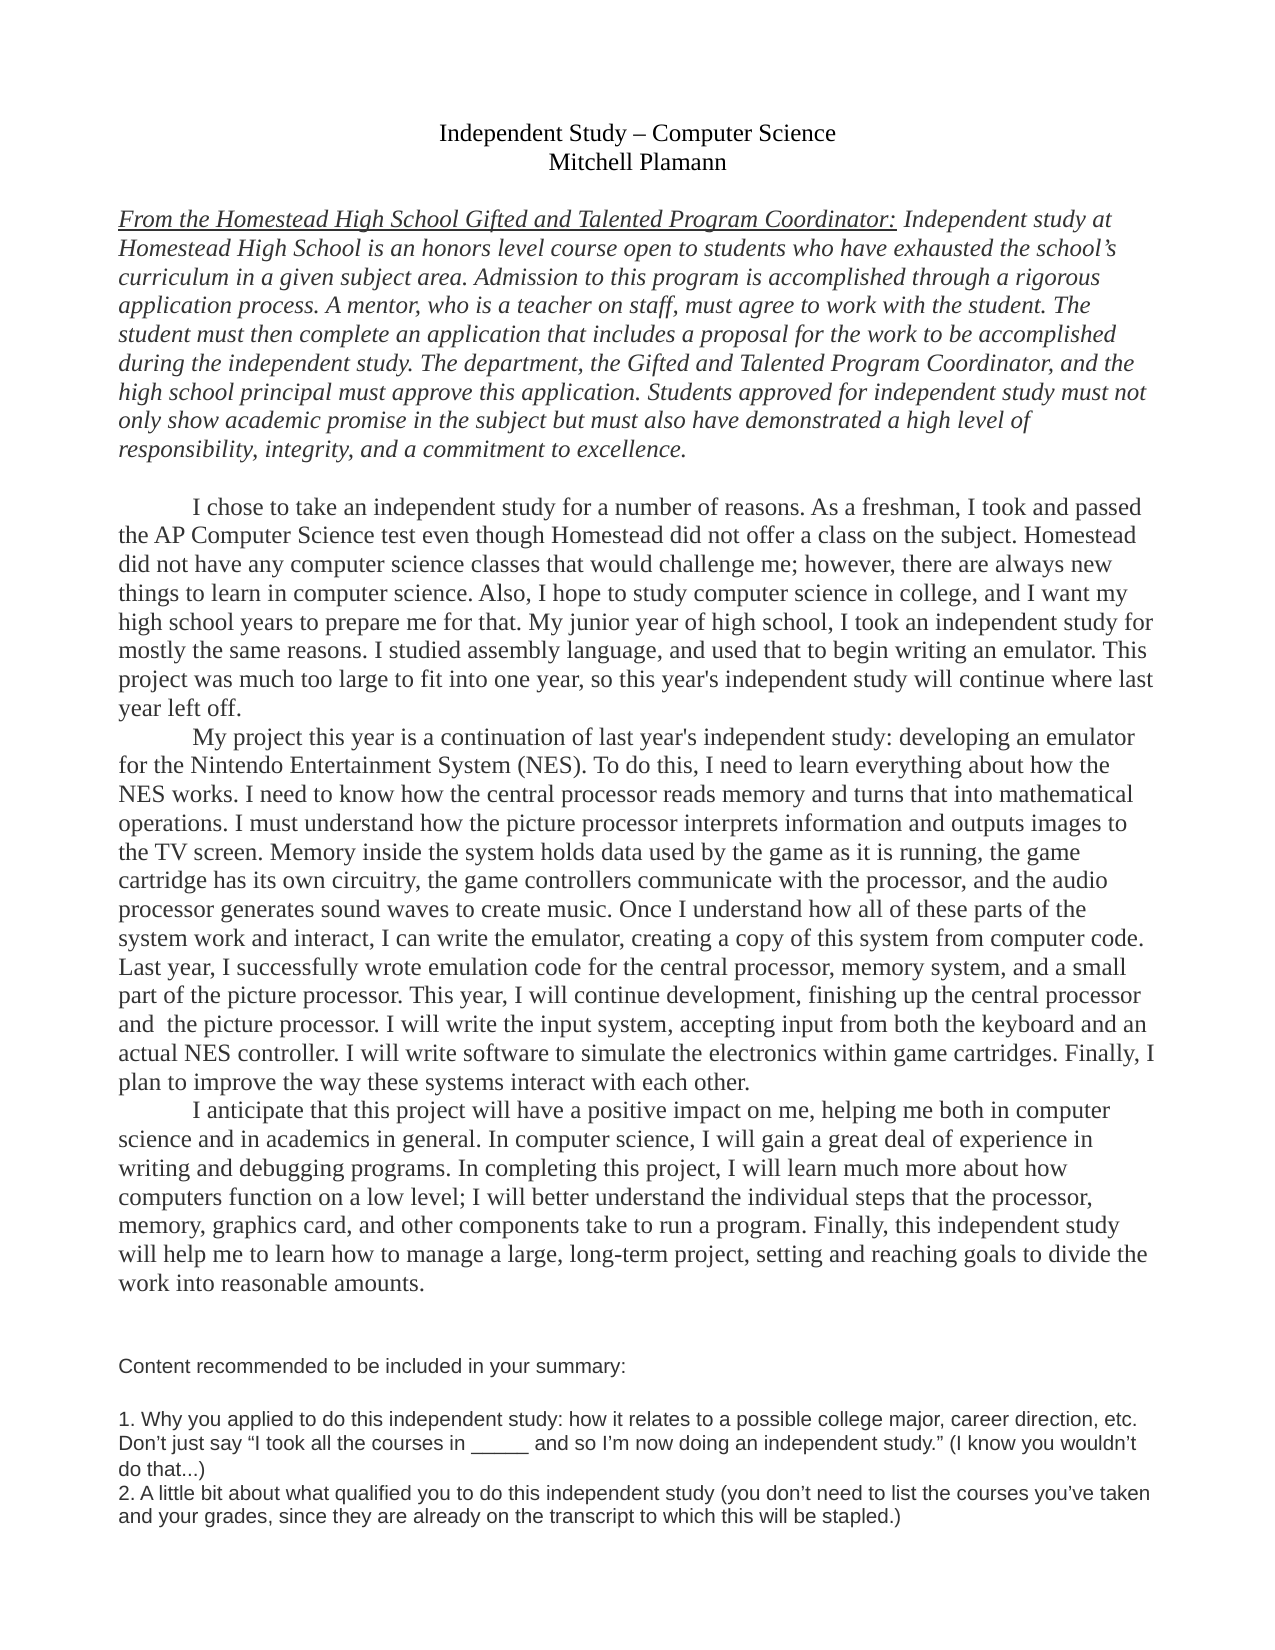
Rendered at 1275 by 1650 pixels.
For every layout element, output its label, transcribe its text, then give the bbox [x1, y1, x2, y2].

text Mitchell Plamann [118, 147, 1157, 176]
text Independent Study – Computer Science [118, 118, 1157, 147]
text My project this year is a continuation of last year's independent study: developing an emulator for the Nintendo Entertainment System (NES). To do this, I need to learn everything about how the NES works. I need to know how the central processor reads memory and turns that into mathematical operations. I must understand how the picture processor interprets information and outputs images to the TV screen. Memory inside the system holds data used by the game as it is running, the game cartridge has its own circuitry, the game controllers communicate with the processor, and the audio processor generates sound waves to create music. Once I understand how all of these parts of the system work and interact, I can write the emulator, creating a copy of this system from computer code. Last year, I successfully wrote emulation code for the central processor, memory system, and a small part of the picture processor. This year, I will continue development, finishing up the central processor and the picture processor. I will write the input system, accepting input from both the keyboard and an actual NES controller. I will write software to simulate the electronics within game cartridges. Finally, I plan to improve the way these systems interact with each other. [118, 722, 1157, 1096]
text I chose to take an independent study for a number of reasons. As a freshman, I took and passed the AP Computer Science test even though Homestead did not offer a class on the subject. Homestead did not have any computer science classes that would challenge me; however, there are always new things to learn in computer science. Also, I hope to study computer science in college, and I want my high school years to prepare me for that. My junior year of high school, I took an independent study for mostly the same reasons. I studied assembly language, and used that to begin writing an emulator. This project was much too large to fit into one year, so this year's independent study will continue where last year left off. [118, 492, 1157, 722]
text From the Homestead High School Gifted and Talented Program Coordinator: Independent study at Homestead High School is an honors level course open to students who have exhausted the school’s curriculum in a given subject area. Admission to this program is accomplished through a rigorous application process. A mentor, who is a teacher on staff, must agree to work with the student. The student must then complete an application that includes a proposal for the work to be accomplished during the independent study. The department, the Gifted and Talented Program Coordinator, and the high school principal must approve this application. Students approved for independent study must not only show academic promise in the subject but must also have demonstrated a high level of responsibility, integrity, and a commitment to excellence. [118, 204, 1157, 463]
text I anticipate that this project will have a positive impact on me, helping me both in computer science and in academics in general. In computer science, I will gain a great deal of experience in writing and debugging programs. In completing this project, I will learn much more about how computers function on a low level; I will better understand the individual steps that the processor, memory, graphics card, and other components take to run a program. Finally, this independent study will help me to learn how to manage a large, long-term project, setting and reaching goals to divide the work into reasonable amounts. [118, 1096, 1157, 1297]
text Content recommended to be included in your summary: 1. Why you applied to do this independent study: how it relates to a possible college major, career direction, etc. Don’t just say “I took all the courses in _____ and so I’m now doing an independent study.” (I know you wouldn’t do that...) 2. A little bit about what qualified you to do this independent study (you don’t need to list the courses you’ve taken and your grades, since they are already on the transcript to which this will be stapled.) [118, 1354, 1157, 1528]
